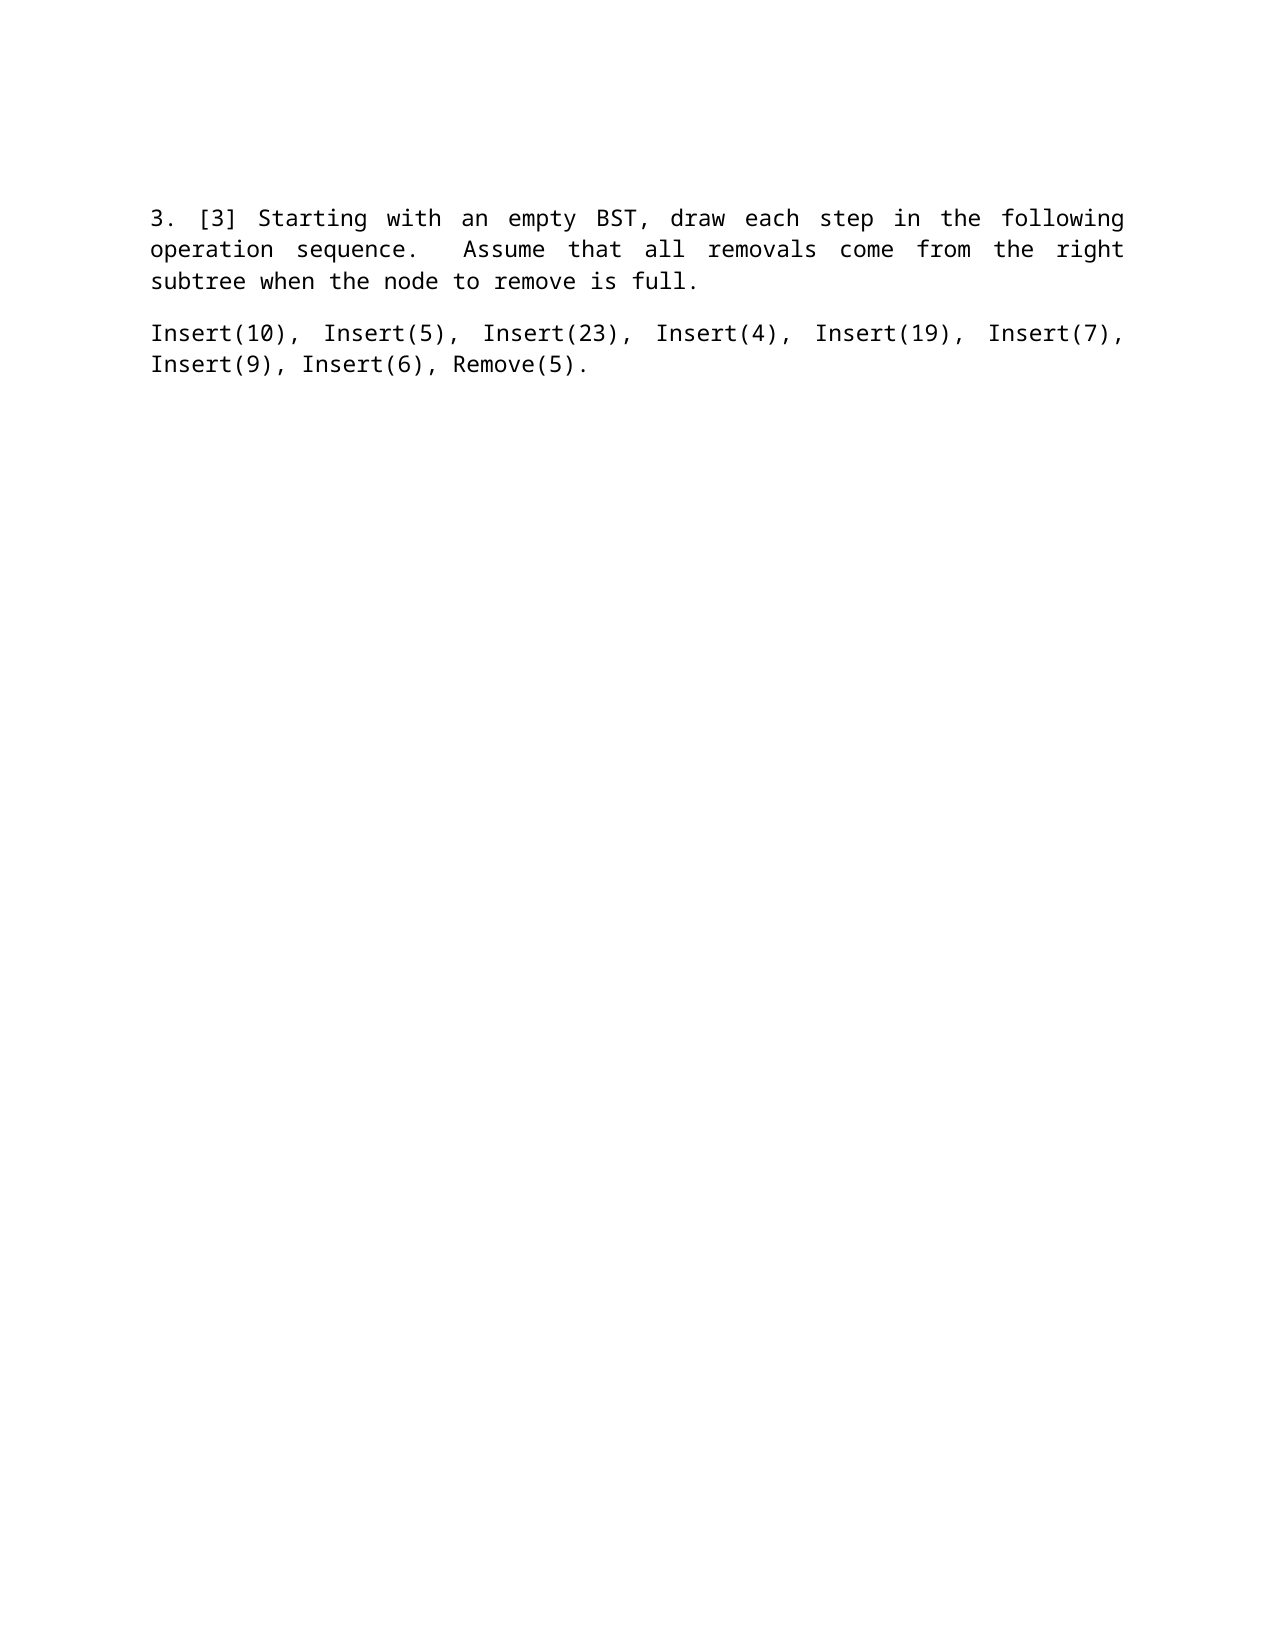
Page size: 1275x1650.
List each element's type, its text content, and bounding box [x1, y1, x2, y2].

text 3. [3] Starting with an empty BST, draw each step in the following operation sequence. Assume that all removals come from the right subtree when the node to remove is full. [150, 202, 1125, 296]
text Insert(10), Insert(5), Insert(23), Insert(4), Insert(19), Insert(7), Insert(9), Insert(6), Remove(5). [150, 317, 1125, 379]
